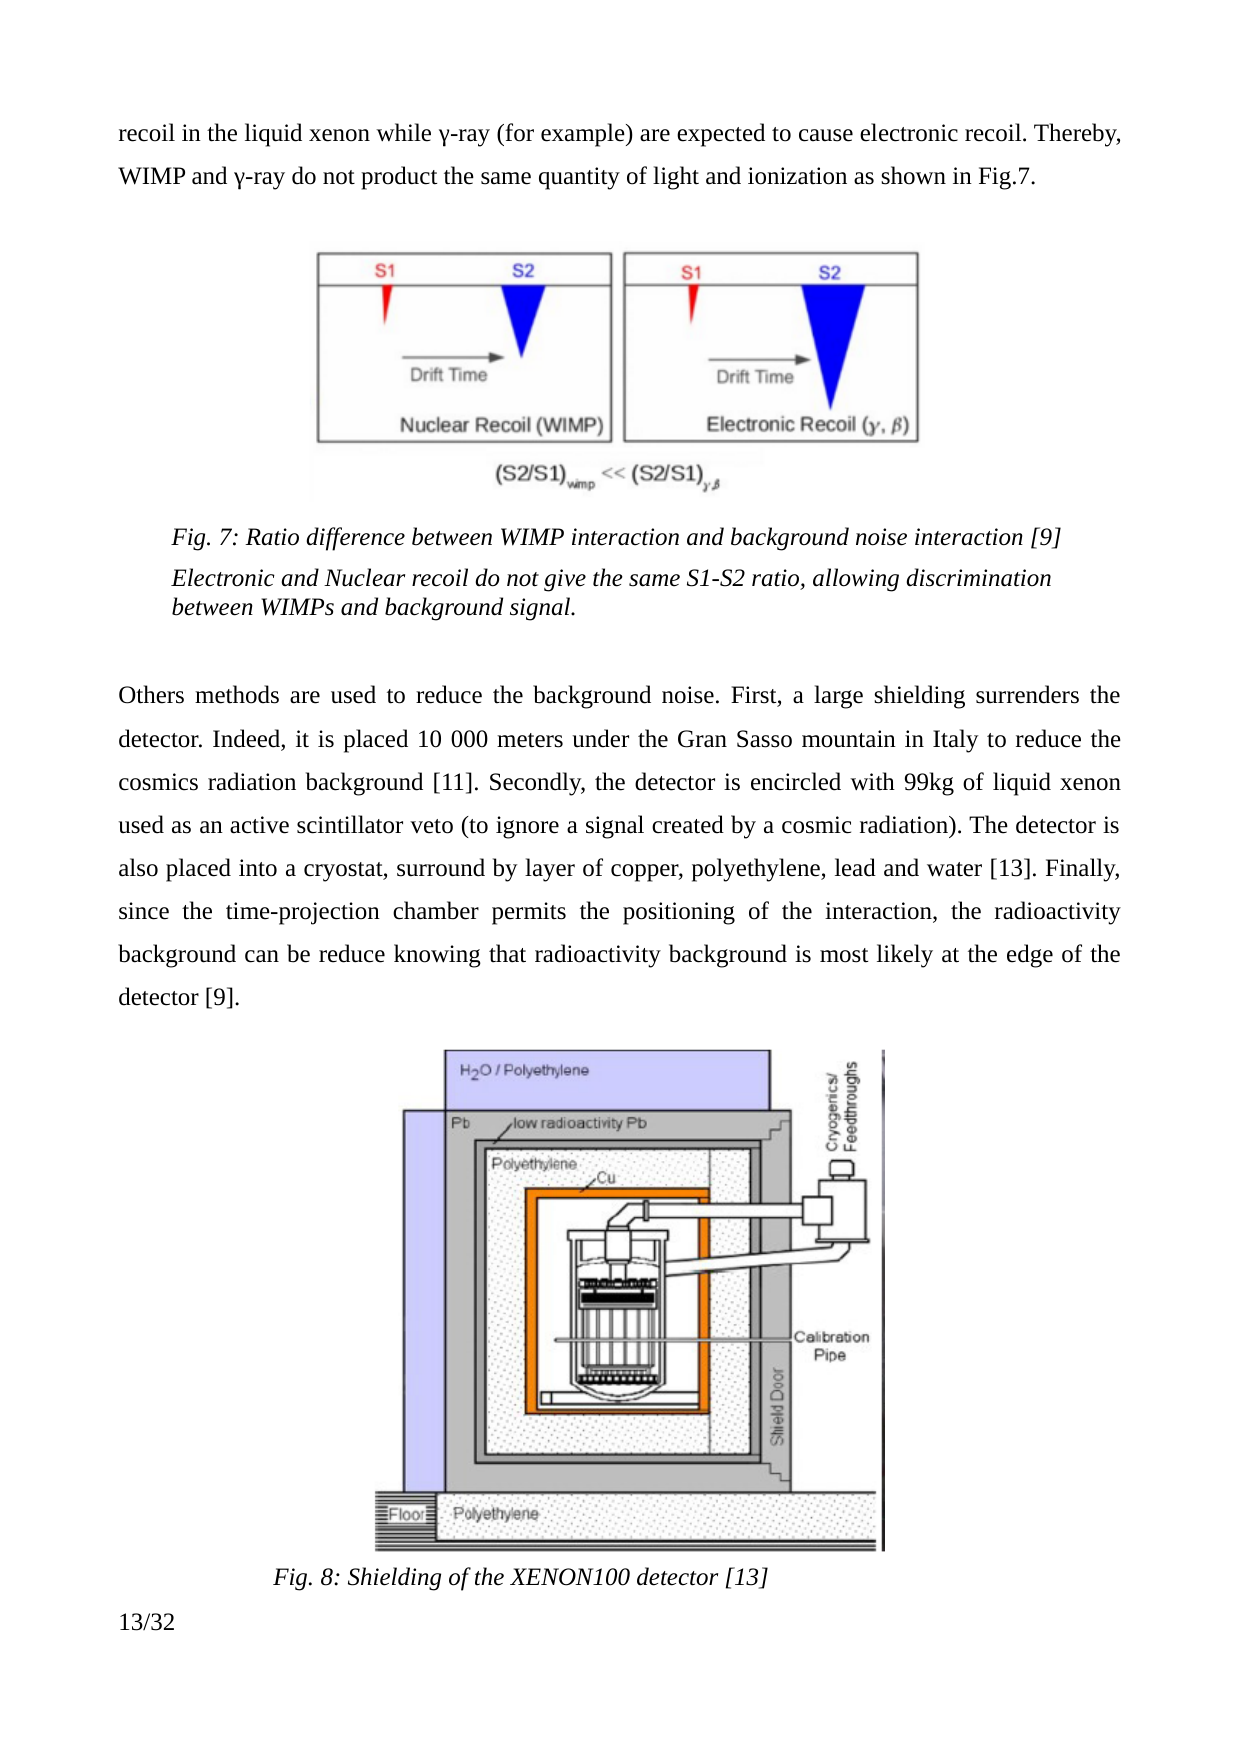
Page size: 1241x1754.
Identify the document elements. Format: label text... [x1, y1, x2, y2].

text Electronic and Nuclear recoil do not give the same S1-S2 ratio, allowing discrimination between WIMPs and background signal. [171, 563, 1069, 621]
text Others methods are used to reduce the background noise. First, a large shielding surrenders the detector. Indeed, it is placed 10 000 meters under the Gran Sasso mountain in Italy to reduce the cosmics radiation background [11]. Secondly, the detector is encircled with 99kg of liquid xenon used as an active scintillator veto (to ignore a signal created by a cosmic radiation). The detector is also placed into a cryostat, surround by layer of copper, polyethylene, lead and water [13]. Finally, since the time-projection chamber permits the positioning of the interaction, the radioactivity background can be reduce knowing that radioactivity background is most likely at the edge of the detector [9]. [118, 681, 1122, 1020]
text Fig. 7: Ratio difference between WIMP interaction and background noise interaction [9] [171, 522, 1069, 551]
text recoil in the liquid xenon while γ-ray (for example) are expected to cause electronic recoil. Thereby, WIMP and γ-ray do not product the same quantity of light and ionization as shown in Fig.7. [118, 118, 1122, 190]
picture [355, 1020, 885, 1563]
picture [309, 237, 931, 502]
text Fig. 8: Shielding of the XENON100 detector [13] [273, 1020, 967, 1591]
